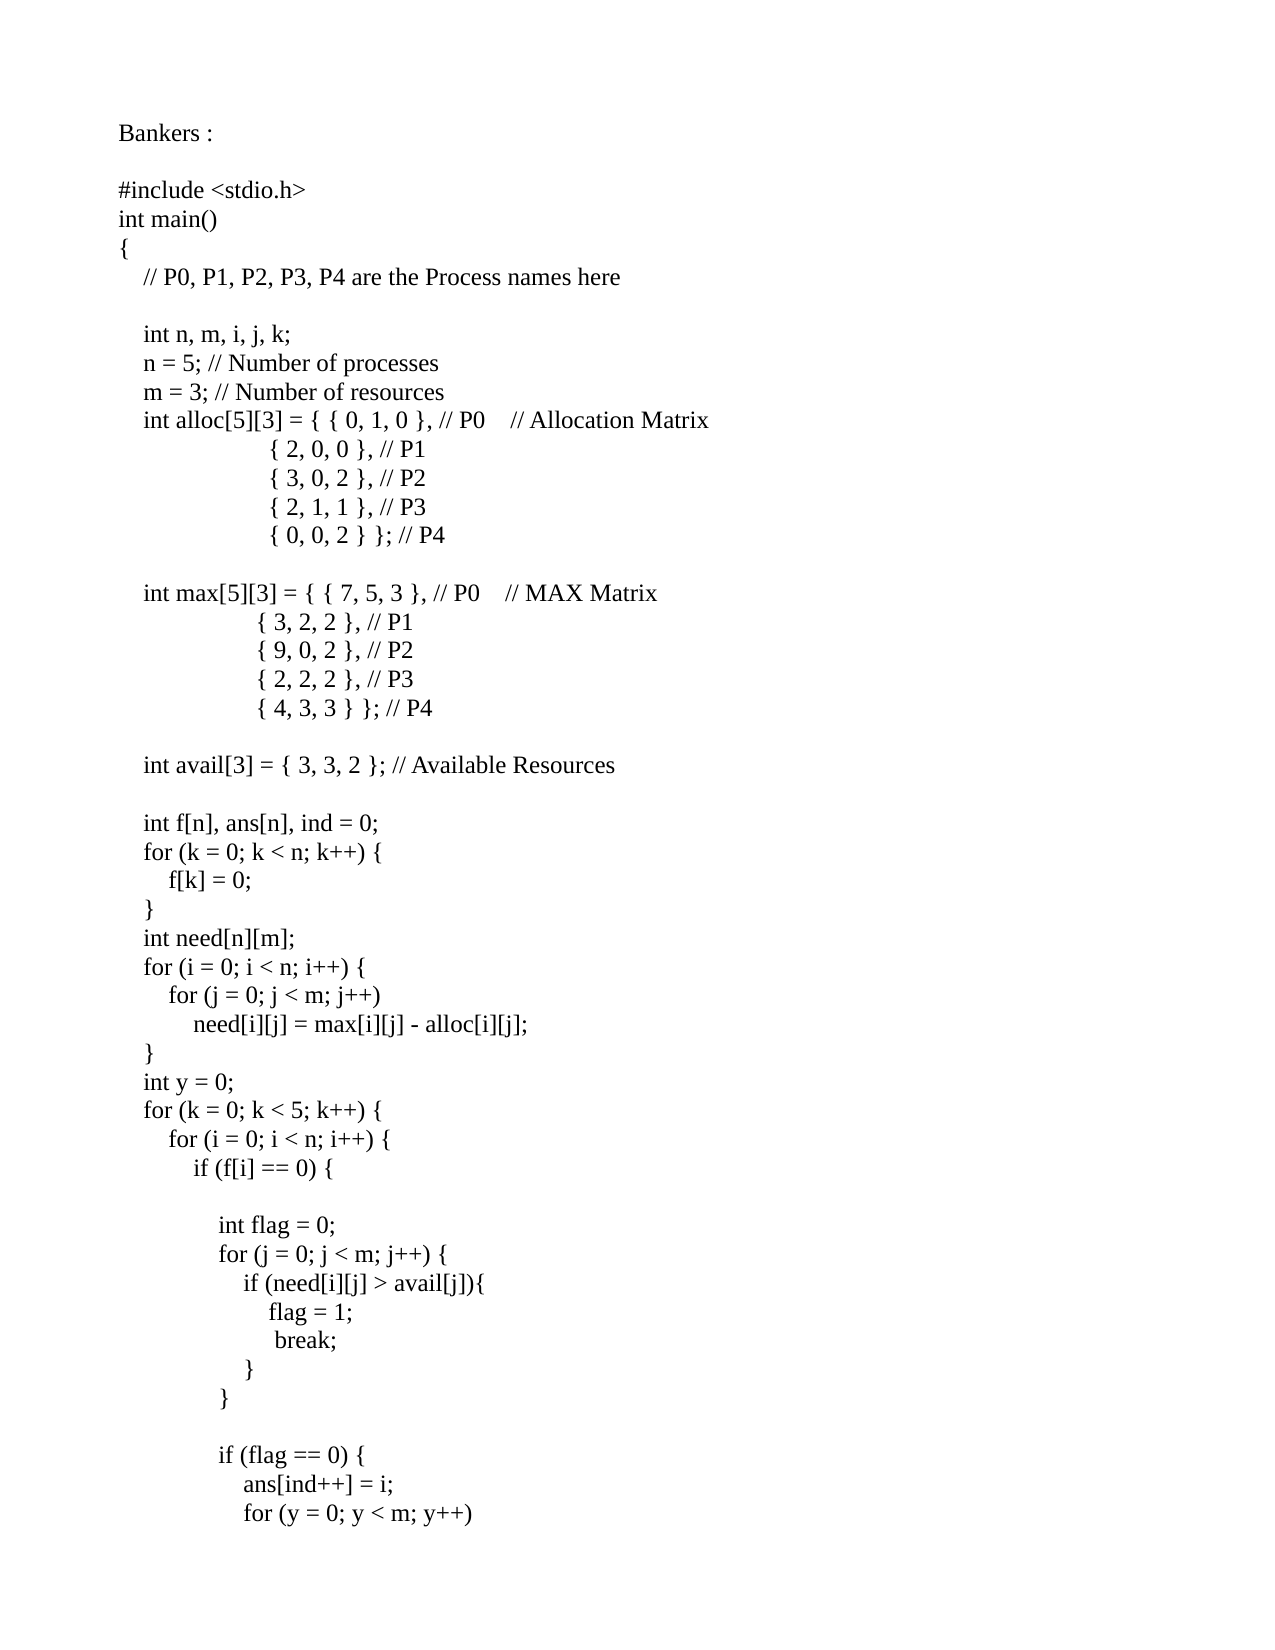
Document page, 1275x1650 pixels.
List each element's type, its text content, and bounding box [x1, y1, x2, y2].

text int avail[3] = { 3, 3, 2 }; // Available Resources [118, 751, 1157, 779]
text { 2, 2, 2 }, // P3 [118, 664, 1157, 693]
text int n, m, i, j, k; [118, 319, 1157, 348]
text { 2, 0, 0 }, // P1 [118, 434, 1157, 463]
text { 4, 3, 3 } }; // P4 [118, 693, 1157, 722]
text } [118, 894, 1157, 923]
text need[i][j] = max[i][j] - alloc[i][j]; [118, 1009, 1157, 1038]
text for (j = 0; j < m; j++) { [118, 1239, 1157, 1268]
text int need[n][m]; [118, 923, 1157, 952]
text n = 5; // Number of processes [118, 348, 1157, 377]
text { 9, 0, 2 }, // P2 [118, 636, 1157, 664]
text if (flag == 0) { [118, 1441, 1157, 1469]
text for (i = 0; i < n; i++) { [118, 952, 1157, 981]
text } [118, 1354, 1157, 1383]
text flag = 1; [118, 1297, 1157, 1326]
text } [118, 1038, 1157, 1067]
text { 0, 0, 2 } }; // P4 [118, 521, 1157, 549]
text for (j = 0; j < m; j++) [118, 981, 1157, 1009]
text Bankers : [118, 118, 1157, 147]
text } [118, 1383, 1157, 1412]
text { 3, 2, 2 }, // P1 [118, 607, 1157, 636]
text { [118, 233, 1157, 262]
text f[k] = 0; [118, 866, 1157, 894]
text int alloc[5][3] = { { 0, 1, 0 }, // P0 // Allocation Matrix [118, 406, 1157, 434]
text if (f[i] == 0) { [118, 1153, 1157, 1182]
text for (i = 0; i < n; i++) { [118, 1124, 1157, 1153]
text if (need[i][j] > avail[j]){ [118, 1268, 1157, 1297]
text for (y = 0; y < m; y++) [118, 1498, 1157, 1527]
text m = 3; // Number of resources [118, 377, 1157, 406]
text int y = 0; [118, 1067, 1157, 1096]
text for (k = 0; k < 5; k++) { [118, 1096, 1157, 1124]
text { 3, 0, 2 }, // P2 [118, 463, 1157, 492]
text #include <stdio.h> [118, 176, 1157, 204]
text // P0, P1, P2, P3, P4 are the Process names here [118, 262, 1157, 291]
text int flag = 0; [118, 1211, 1157, 1239]
text int max[5][3] = { { 7, 5, 3 }, // P0 // MAX Matrix [118, 578, 1157, 607]
text break; [118, 1326, 1157, 1354]
text for (k = 0; k < n; k++) { [118, 837, 1157, 866]
text { 2, 1, 1 }, // P3 [118, 492, 1157, 521]
text int main() [118, 204, 1157, 233]
text int f[n], ans[n], ind = 0; [118, 808, 1157, 837]
text ans[ind++] = i; [118, 1469, 1157, 1498]
